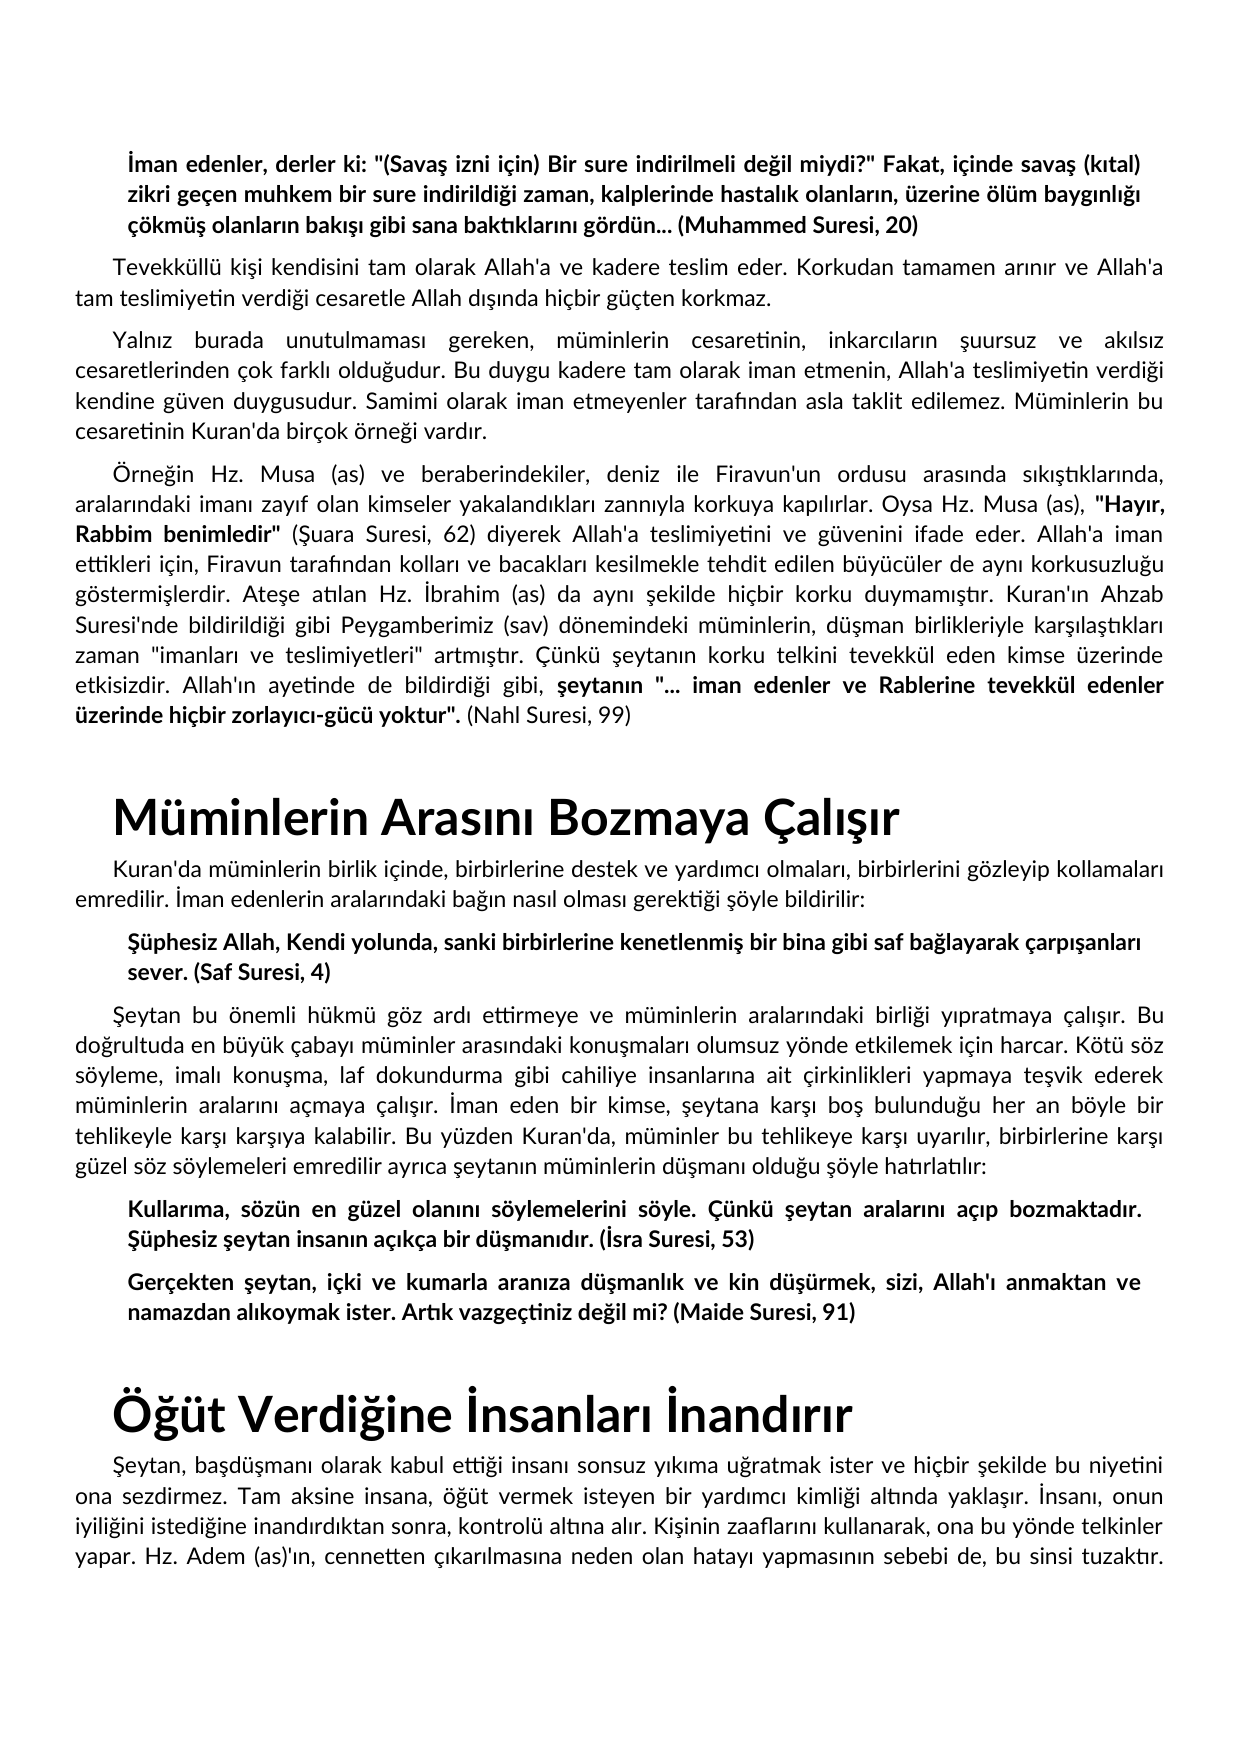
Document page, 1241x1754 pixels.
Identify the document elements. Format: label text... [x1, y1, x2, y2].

subtitle Öğüt Verdiğine İnsanları İnandırır [112, 1383, 1165, 1443]
text Şeytan, başdüşmanı olarak kabul ettiği insanı sonsuz yıkıma uğratmak ister ve hiçbir şekilde bu niyetini ona sezdirmez. Tam aksine insana, öğüt vermek isteyen bir yardımcı kimliği altında yaklaşır. İnsanı, onun iyiliğini istediğine inandırdıktan sonra, kontrolü altına alır. Kişinin zaaflarını kullanarak, ona bu yönde telkinler yapar. Hz. Adem (as)'ın, cennetten çıkarılmasına neden olan hatayı yapmasının sebebi de, bu sinsi tuzaktır. [75, 1451, 1165, 1569]
subtitle Müminlerin Arasını Bozmaya Çalışır [112, 786, 1165, 846]
text Kuran'da müminlerin birlik içinde, birbirlerine destek ve yardımcı olmaları, birbirlerini gözleyip kollamaları emredilir. İman edenlerin aralarındaki bağın nasıl olması gerektiği şöyle bildirilir: [75, 855, 1165, 912]
text Şeytan bu önemli hükmü göz ardı ettirmeye ve müminlerin aralarındaki birliği yıpratmaya çalışır. Bu doğrultuda en büyük çabayı müminler arasındaki konuşmaları olumsuz yönde etkilemek için harcar. Kötü söz söyleme, imalı konuşma, laf dokundurma gibi cahiliye insanlarına ait çirkinlikleri yapmaya teşvik ederek müminlerin aralarını açmaya çalışır. İman eden bir kimse, şeytana karşı boş bulunduğu her an böyle bir tehlikeyle karşı karşıya kalabilir. Bu yüzden Kuran'da, müminler bu tehlikeye karşı uyarılır, birbirlerine karşı güzel söz söylemeleri emredilir ayrıca şeytanın müminlerin düşmanı olduğu şöyle hatırlatılır: [75, 1001, 1165, 1179]
text İman edenler, derler ki: "(Savaş izni için) Bir sure indirilmeli değil miydi?" Fakat, içinde savaş (kıtal) zikri geçen muhkem bir sure indirildiği zaman, kalplerinde hastalık olanların, üzerine ölüm baygınlığı çökmüş olanların bakışı gibi sana baktıklarını gördün... (Muhammed Suresi, 20) [127, 150, 1143, 238]
text Örneğin Hz. Musa (as) ve beraberindekiler, deniz ile Firavun'un ordusu arasında sıkıştıklarında, aralarındaki imanı zayıf olan kimseler yakalandıkları zannıyla korkuya kapılırlar. Oysa Hz. Musa (as), "Hayır, Rabbim benimledir" (Şuara Suresi, 62) diyerek Allah'a teslimiyetini ve güvenini ifade eder. Allah'a iman ettikleri için, Firavun tarafından kolları ve bacakları kesilmekle tehdit edilen büyücüler de aynı korkusuzluğu göstermişlerdir. Ateşe atılan Hz. İbrahim (as) da aynı şekilde hiçbir korku duymamıştır. Kuran'ın Ahzab Suresi'nde bildirildiği gibi Peygamberimiz (sav) dönemindeki müminlerin, düşman birlikleriyle karşılaştıkları zaman "imanları ve teslimiyetleri" artmıştır. Çünkü şeytanın korku telkini tevekkül eden kimse üzerinde etkisizdir. Allah'ın ayetinde de bildirdiği gibi, şeytanın "... iman edenler ve Rablerine tevekkül edenler üzerinde hiçbir zorlayıcı-gücü yoktur". (Nahl Suresi, 99) [75, 459, 1165, 728]
text Yalnız burada unutulmaması gereken, müminlerin cesaretinin, inkarcıların şuursuz ve akılsız cesaretlerinden çok farklı olduğudur. Bu duygu kadere tam olarak iman etmenin, Allah'a teslimiyetin verdiği kendine güven duygusudur. Samimi olarak iman etmeyenler tarafından asla taklit edilemez. Müminlerin bu cesaretinin Kuran'da birçok örneği vardır. [75, 326, 1165, 444]
text Tevekküllü kişi kendisini tam olarak Allah'a ve kadere teslim eder. Korkudan tamamen arınır ve Allah'a tam teslimiyetin verdiği cesaretle Allah dışında hiçbir güçten korkmaz. [75, 253, 1165, 311]
text Şüphesiz Allah, Kendi yolunda, sanki birbirlerine kenetlenmiş bir bina gibi saf bağlayarak çarpışanları sever. (Saf Suresi, 4) [127, 928, 1143, 985]
text Kullarıma, sözün en güzel olanını söylemelerini söyle. Çünkü şeytan aralarını açıp bozmaktadır. Şüphesiz şeytan insanın açıkça bir düşmanıdır. (İsra Suresi, 53) [127, 1194, 1143, 1252]
text Gerçekten şeytan, içki ve kumarla aranıza düşmanlık ve kin düşürmek, sizi, Allah'ı anmaktan ve namazdan alıkoymak ister. Artık vazgeçtiniz değil mi? (Maide Suresi, 91) [127, 1267, 1143, 1325]
